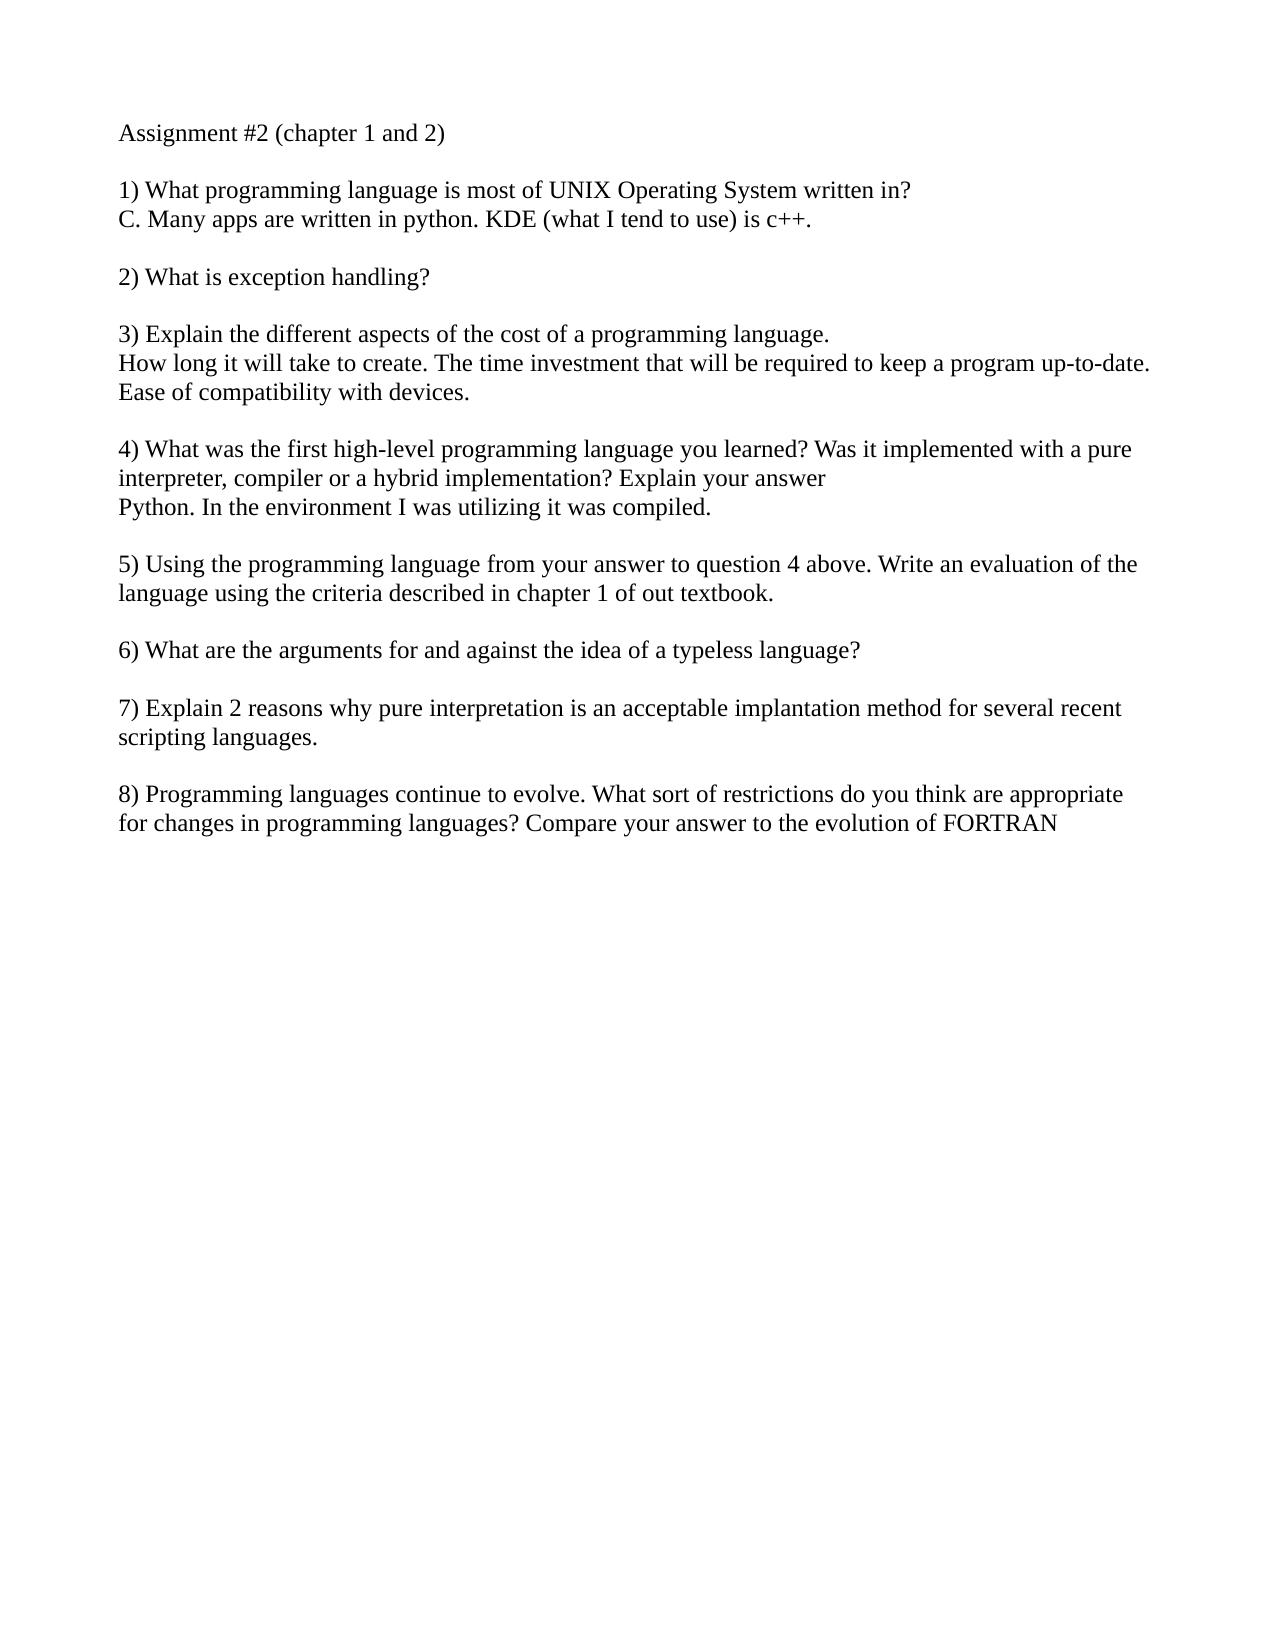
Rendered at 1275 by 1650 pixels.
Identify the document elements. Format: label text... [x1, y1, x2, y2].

text 6) What are the arguments for and against the idea of a typeless language? [118, 636, 1157, 664]
text 5) Using the programming language from your answer to question 4 above. Write an evaluation of the language using the criteria described in chapter 1 of out textbook. [118, 549, 1157, 607]
text How long it will take to create. The time investment that will be required to keep a program up-to-date. Ease of compatibility with devices. [118, 348, 1157, 406]
text Assignment #2 (chapter 1 and 2) [118, 118, 1157, 147]
text 1) What programming language is most of UNIX Operating System written in? [118, 176, 1157, 204]
text 3) Explain the different aspects of the cost of a programming language. [118, 319, 1157, 348]
text 7) Explain 2 reasons why pure interpretation is an acceptable implantation method for several recent scripting languages. [118, 693, 1157, 751]
text C. Many apps are written in python. KDE (what I tend to use) is c++. [118, 204, 1157, 233]
text Python. In the environment I was utilizing it was compiled. [118, 492, 1157, 521]
text 8) Programming languages continue to evolve. What sort of restrictions do you think are appropriate for changes in programming languages? Compare your answer to the evolution of FORTRAN [118, 779, 1157, 837]
text 4) What was the first high-level programming language you learned? Was it implemented with a pure interpreter, compiler or a hybrid implementation? Explain your answer [118, 434, 1157, 492]
text 2) What is exception handling? [118, 262, 1157, 291]
